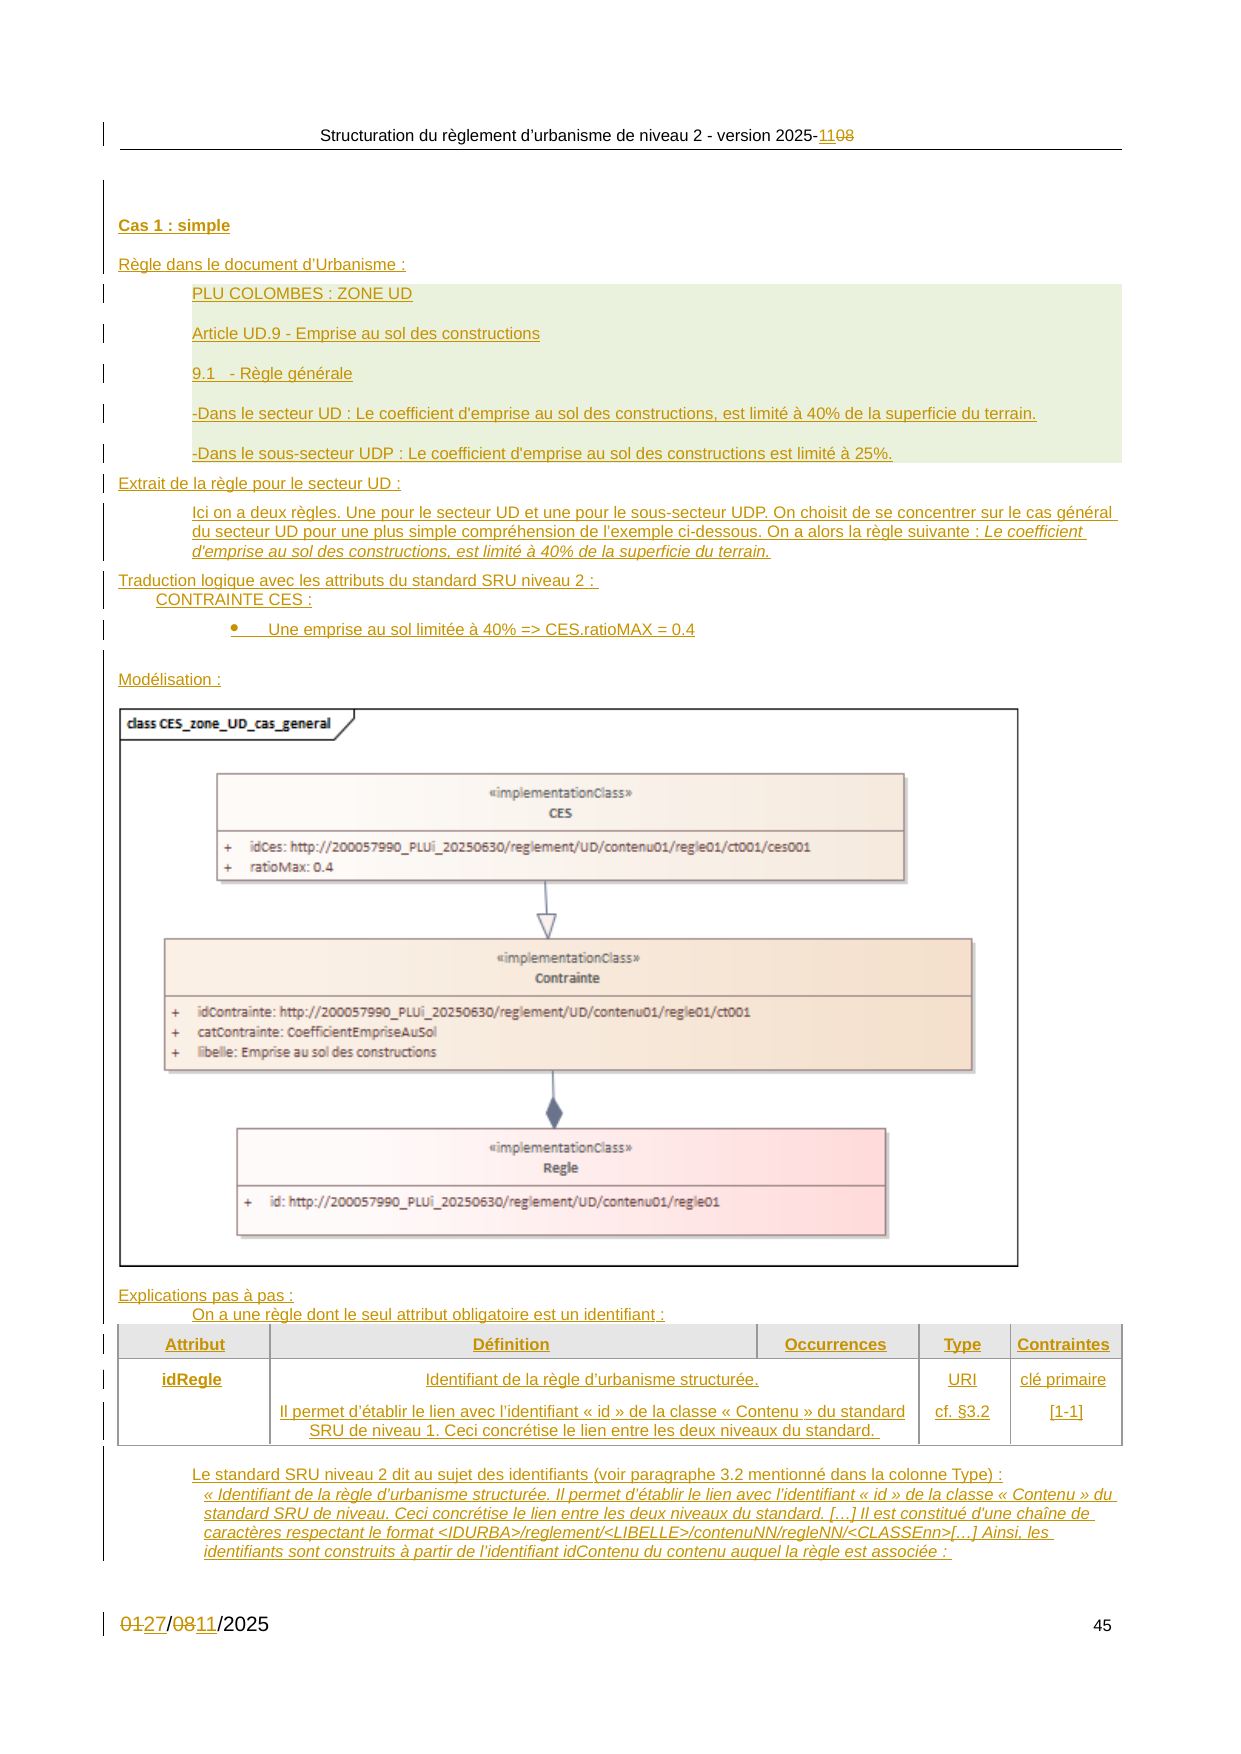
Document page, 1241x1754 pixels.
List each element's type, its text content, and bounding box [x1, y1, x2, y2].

table_header Contraintes [1011, 1324, 1121, 1358]
text Extrait de la règle pour le secteur UD : [118, 473, 1122, 493]
text Article UD.9 - Emprise au sol des constructions [192, 324, 1122, 343]
table_header Occurrences [758, 1324, 918, 1358]
text -Dans le secteur UD : Le coefficient d'emprise au sol des constructions, est limité à 40% de la superficie du terrain. [192, 404, 1122, 423]
table_header Type [920, 1324, 1010, 1358]
text Cas 1 : simple [118, 216, 1122, 235]
table_cell clé primaire [1-1] [1011, 1359, 1121, 1444]
text Le standard SRU niveau 2 dit au sujet des identifiants (voir paragraphe 3.2 mentionné dans la colonne Type) : [192, 1465, 1122, 1484]
text Modélisation : [118, 669, 1122, 689]
table_header Définition [271, 1324, 756, 1358]
text Règle dans le document d’Urbanisme : [118, 254, 1122, 273]
text « Identifiant de la règle d’urbanisme structurée. Il permet d’établir le lien avec l’identifiant « id » de la classe « Contenu » du standard SRU de niveau. Ceci concrétise le lien entre les deux niveaux du standard. […] Il est constitué d'une chaîne de caractères respectant le format <IDURBA>/reglement/<LIBELLE>/contenuNN/regleNN/<CLASSEnn>[…] Ainsi, les identifiants sont construits à partir de l’identifiant idContenu du contenu auquel la règle est associée : [204, 1484, 1122, 1561]
text Traduction logique avec les attributs du standard SRU niveau 2 : [118, 571, 1122, 590]
picture [118, 707, 1019, 1267]
text Explications pas à pas : [118, 1286, 1122, 1305]
list - Règle générale [192, 364, 1122, 383]
text -Dans le sous-secteur UDP : Le coefficient d'emprise au sol des constructions est limité à 25%. [192, 444, 1122, 463]
table_header Attribut [119, 1324, 269, 1358]
text CONTRAINTE CES : [156, 590, 1122, 609]
list Une emprise au sol limitée à 40% => CES.ratioMAX = 0.4 [231, 620, 1122, 640]
table_cell Identifiant de la règle d’urbanisme structurée. Il permet d’établir le lien avec l’identifiant « id » de la classe « Contenu » du standard SRU de niveau 1. Ceci concrétise le lien entre les deux niveaux du standard. [271, 1359, 918, 1444]
table_cell idRegle [119, 1359, 269, 1444]
text PLU COLOMBES : ZONE UD [192, 284, 1122, 303]
text On a une règle dont le seul attribut obligatoire est un identifiant : [192, 1305, 1122, 1324]
text Ici on a deux règles. Une pour le secteur UD et une pour le sous-secteur UDP. On choisit de se concentrer sur le cas général du secteur UD pour une plus simple compréhension de l’exemple ci-dessous. On a alors la règle suivante : Le coefficient d'emprise au sol des constructions, est limité à 40% de la superficie du terrain. [192, 503, 1122, 561]
table_cell URI cf. §3.2 [920, 1359, 1010, 1444]
